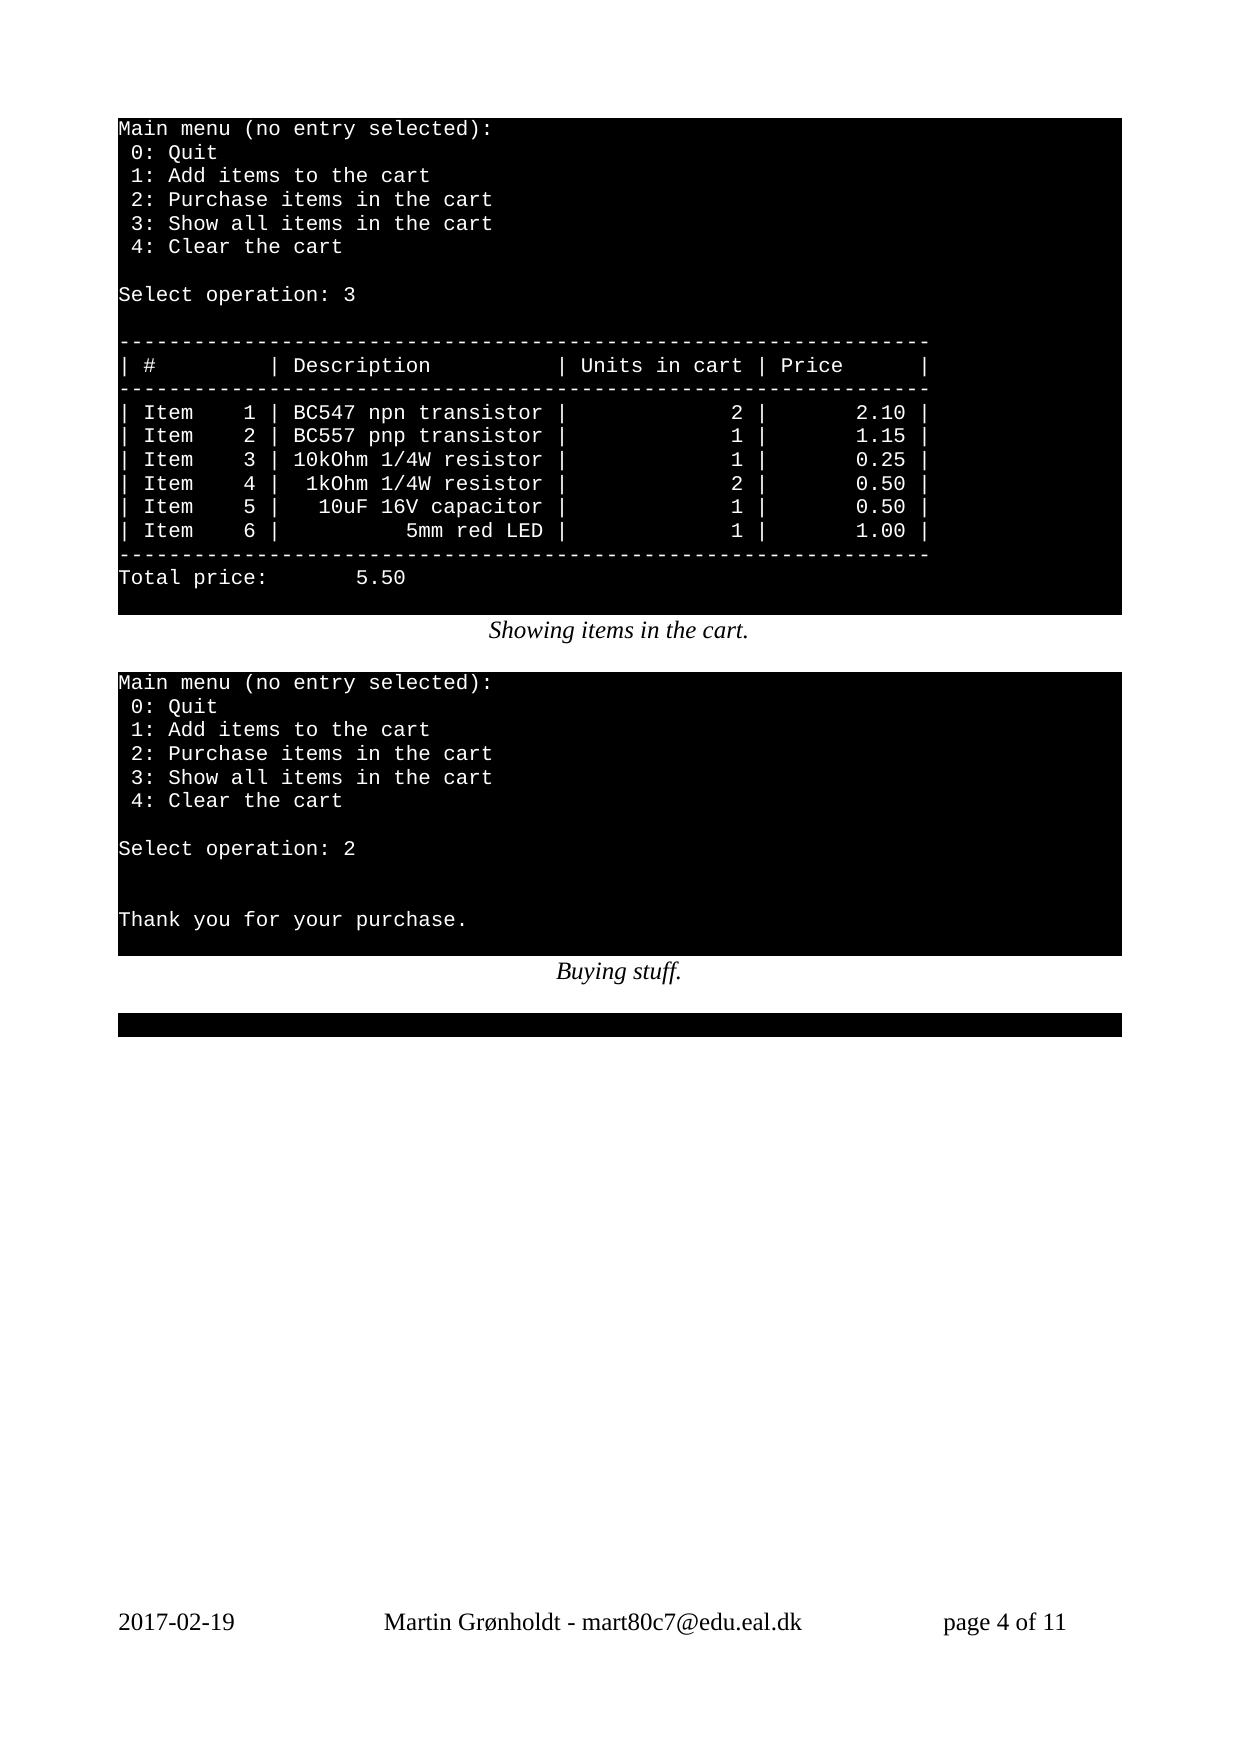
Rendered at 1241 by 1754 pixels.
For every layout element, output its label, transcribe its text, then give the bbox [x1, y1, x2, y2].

text 1: Add items to the cart [118, 719, 1122, 743]
text | # | Description | Units in cart | Price | [118, 354, 1122, 378]
text ----------------------------------------------------------------- [118, 544, 1122, 567]
text Showing items in the cart. [118, 615, 1122, 643]
text ----------------------------------------------------------------- [118, 331, 1122, 354]
text Select operation: 3 [118, 284, 1122, 307]
text 0: Quit [118, 142, 1122, 165]
text | Item 4 | 1kOhm 1/4W resistor | 2 | 0.50 | [118, 473, 1122, 496]
text Total price: 5.50 [118, 567, 1122, 591]
text 3: Show all items in the cart [118, 767, 1122, 790]
text 0: Quit [118, 696, 1122, 719]
text Buying stuff. [118, 956, 1122, 985]
text 3: Show all items in the cart [118, 213, 1122, 236]
text | Item 3 | 10kOhm 1/4W resistor | 1 | 0.25 | [118, 449, 1122, 473]
text 4: Clear the cart [118, 790, 1122, 814]
text Select operation: 2 [118, 838, 1122, 861]
text | Item 5 | 10uF 16V capacitor | 1 | 0.50 | [118, 496, 1122, 520]
text | Item 2 | BC557 pnp transistor | 1 | 1.15 | [118, 426, 1122, 449]
text | Item 6 | 5mm red LED | 1 | 1.00 | [118, 520, 1122, 544]
text Main menu (no entry selected): [118, 672, 1122, 696]
text | Item 1 | BC547 npn transistor | 2 | 2.10 | [118, 402, 1122, 426]
text ----------------------------------------------------------------- [118, 378, 1122, 402]
text Main menu (no entry selected): [118, 118, 1122, 142]
text 2: Purchase items in the cart [118, 189, 1122, 213]
text 4: Clear the cart [118, 236, 1122, 260]
text 1: Add items to the cart [118, 165, 1122, 189]
text Thank you for your purchase. [118, 909, 1122, 932]
text 2: Purchase items in the cart [118, 743, 1122, 767]
